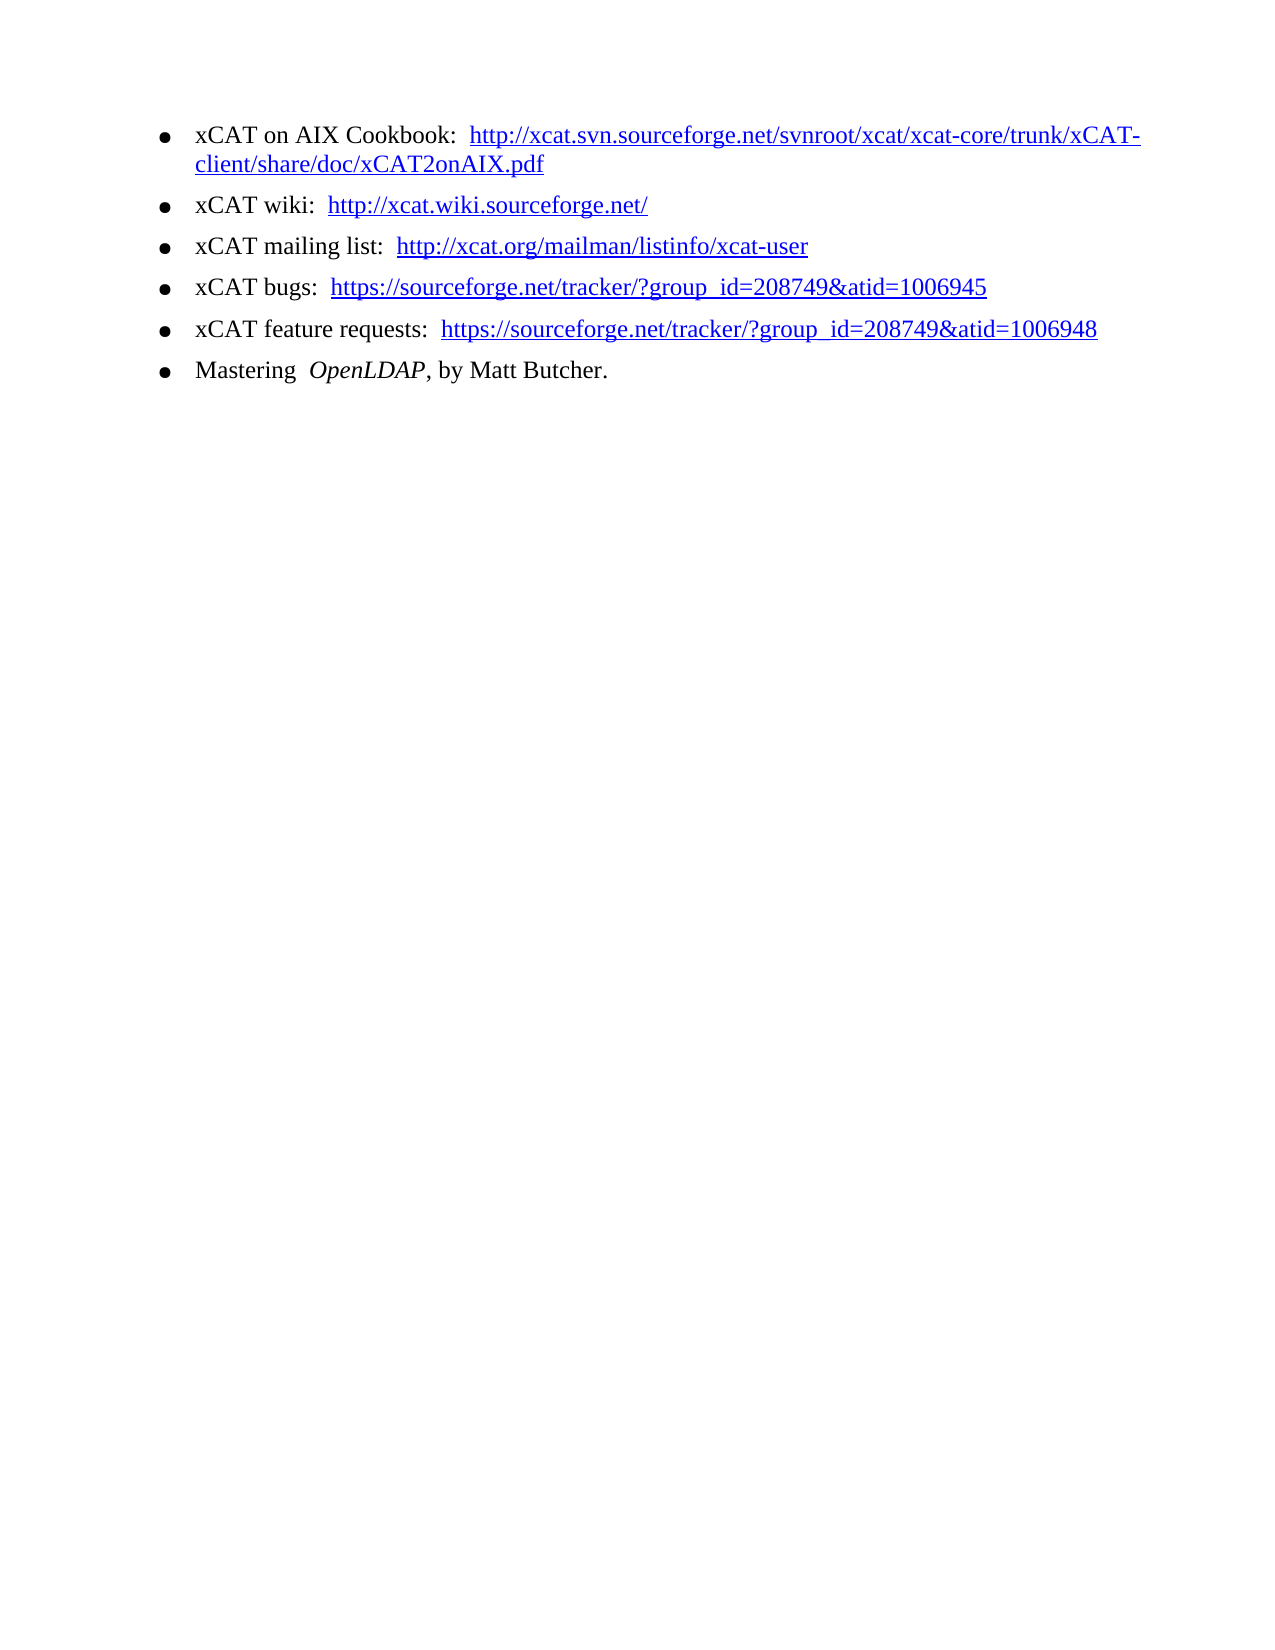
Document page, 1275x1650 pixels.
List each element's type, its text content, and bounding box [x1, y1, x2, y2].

list Mastering OpenLDAP, by Matt Butcher. [157, 355, 1155, 384]
list xCAT wiki: http://xcat.wiki.sourceforge.net/ [157, 190, 1155, 219]
list xCAT feature requests: https://sourceforge.net/tracker/?group_id=208749&atid=1006948 [157, 314, 1155, 342]
list xCAT on AIX Cookbook: http://xcat.svn.sourceforge.net/svnroot/xcat/xcat-core/trunk/xCAT-client/share/doc/xCAT2onAIX.pdf [157, 120, 1155, 177]
list xCAT bugs: https://sourceforge.net/tracker/?group_id=208749&atid=1006945 [157, 272, 1155, 301]
list xCAT mailing list: http://xcat.org/mailman/listinfo/xcat-user [157, 231, 1155, 260]
